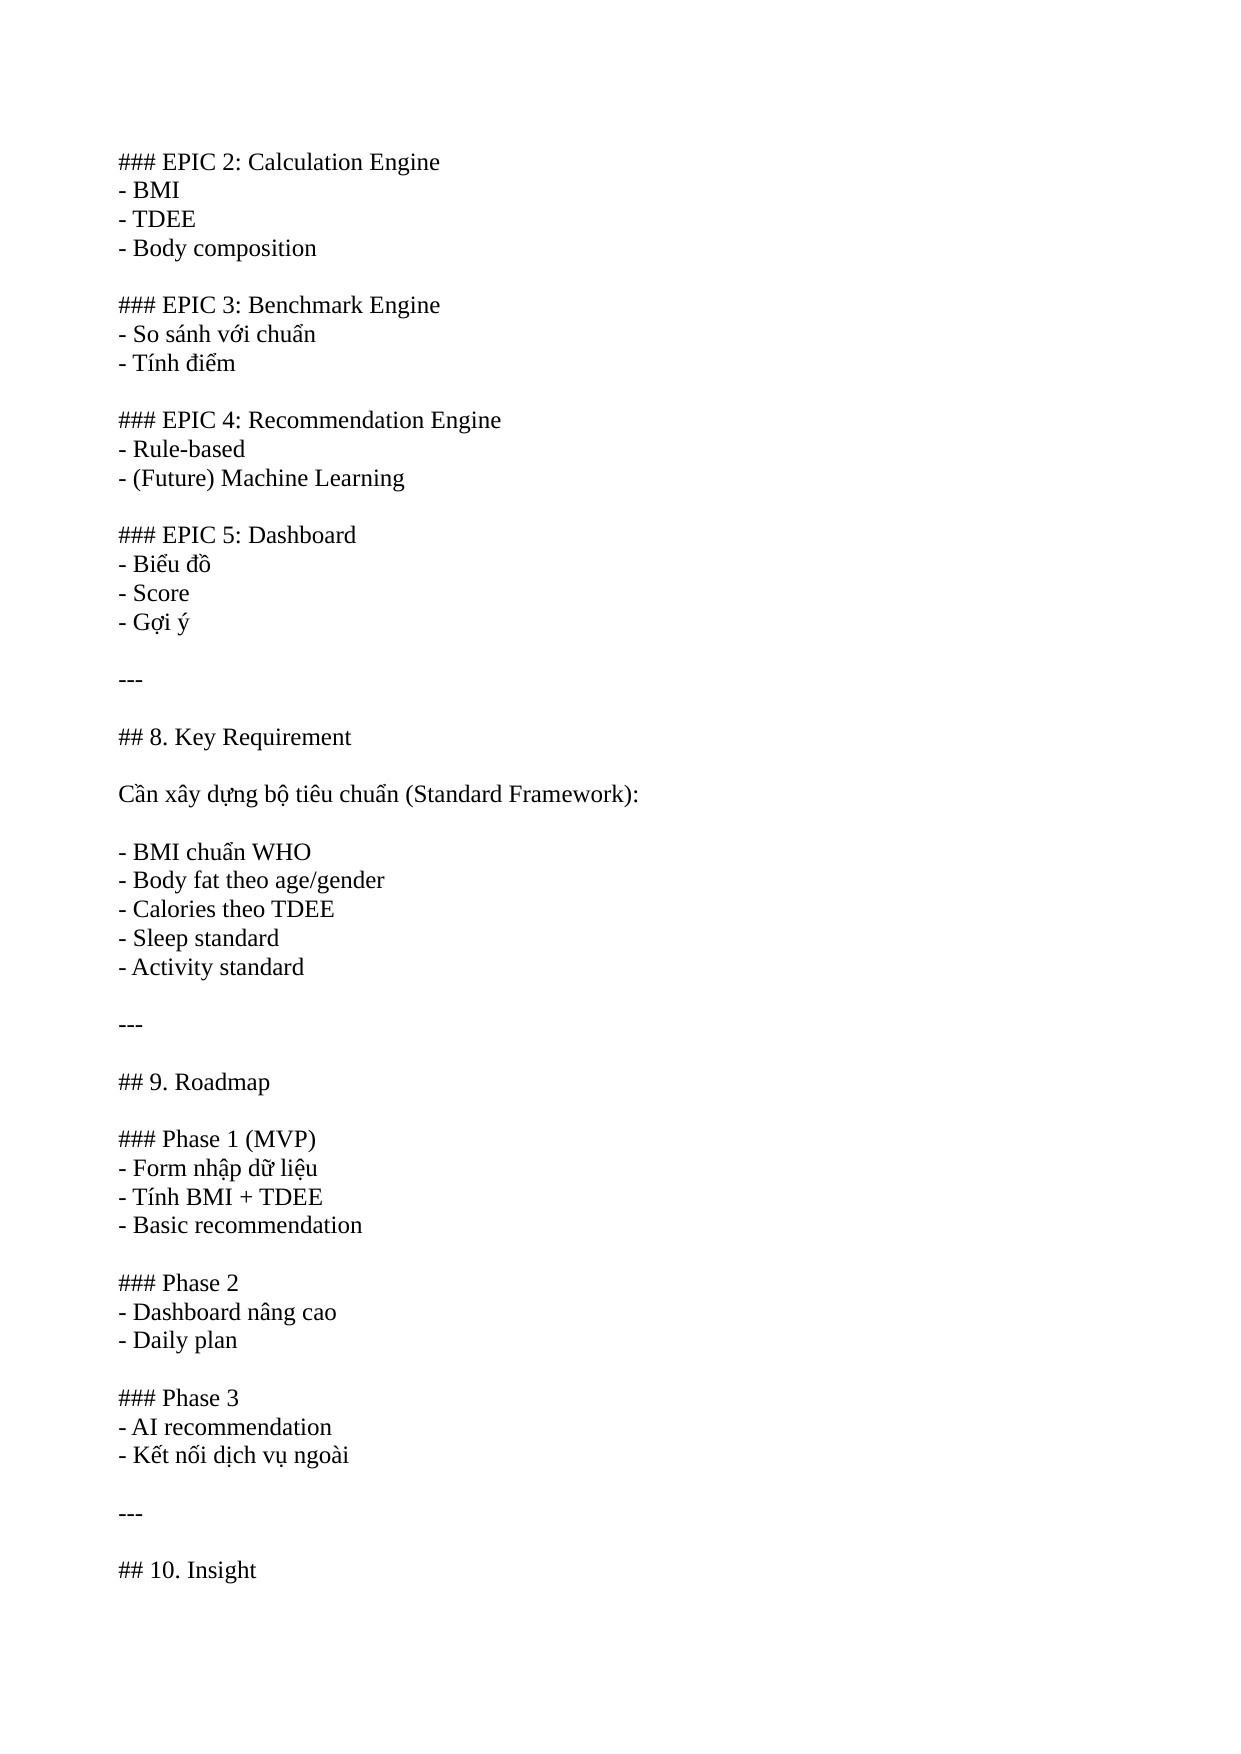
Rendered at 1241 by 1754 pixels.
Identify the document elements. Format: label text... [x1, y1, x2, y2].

text - Body composition [118, 233, 1122, 262]
text ### EPIC 2: Calculation Engine [118, 147, 1122, 176]
text - Form nhập dữ liệu [118, 1153, 1122, 1182]
text --- [118, 1009, 1122, 1038]
text ### Phase 3 [118, 1383, 1122, 1412]
text - Tính điểm [118, 348, 1122, 377]
text - BMI chuẩn WHO [118, 837, 1122, 866]
text - TDEE [118, 204, 1122, 233]
text - BMI [118, 176, 1122, 204]
text - Calories theo TDEE [118, 894, 1122, 923]
text - Gợi ý [118, 607, 1122, 636]
text - Score [118, 578, 1122, 607]
text ### EPIC 5: Dashboard [118, 521, 1122, 549]
text --- [118, 1498, 1122, 1527]
text - Basic recommendation [118, 1211, 1122, 1239]
text - Activity standard [118, 952, 1122, 981]
text - So sánh với chuẩn [118, 319, 1122, 348]
text ### EPIC 4: Recommendation Engine [118, 406, 1122, 434]
text - Tính BMI + TDEE [118, 1182, 1122, 1211]
text - Rule-based [118, 434, 1122, 463]
text - Dashboard nâng cao [118, 1297, 1122, 1326]
text Cần xây dựng bộ tiêu chuẩn (Standard Framework): [118, 779, 1122, 808]
text - (Future) Machine Learning [118, 463, 1122, 492]
text ### Phase 2 [118, 1268, 1122, 1297]
text - Body fat theo age/gender [118, 866, 1122, 894]
text - AI recommendation [118, 1412, 1122, 1441]
text ### Phase 1 (MVP) [118, 1124, 1122, 1153]
text --- [118, 664, 1122, 693]
text ### EPIC 3: Benchmark Engine [118, 291, 1122, 319]
text - Sleep standard [118, 923, 1122, 952]
text ## 10. Insight [118, 1556, 1122, 1584]
text - Daily plan [118, 1326, 1122, 1354]
text - Biểu đồ [118, 549, 1122, 578]
text ## 8. Key Requirement [118, 722, 1122, 751]
text ## 9. Roadmap [118, 1067, 1122, 1096]
text - Kết nối dịch vụ ngoài [118, 1441, 1122, 1469]
